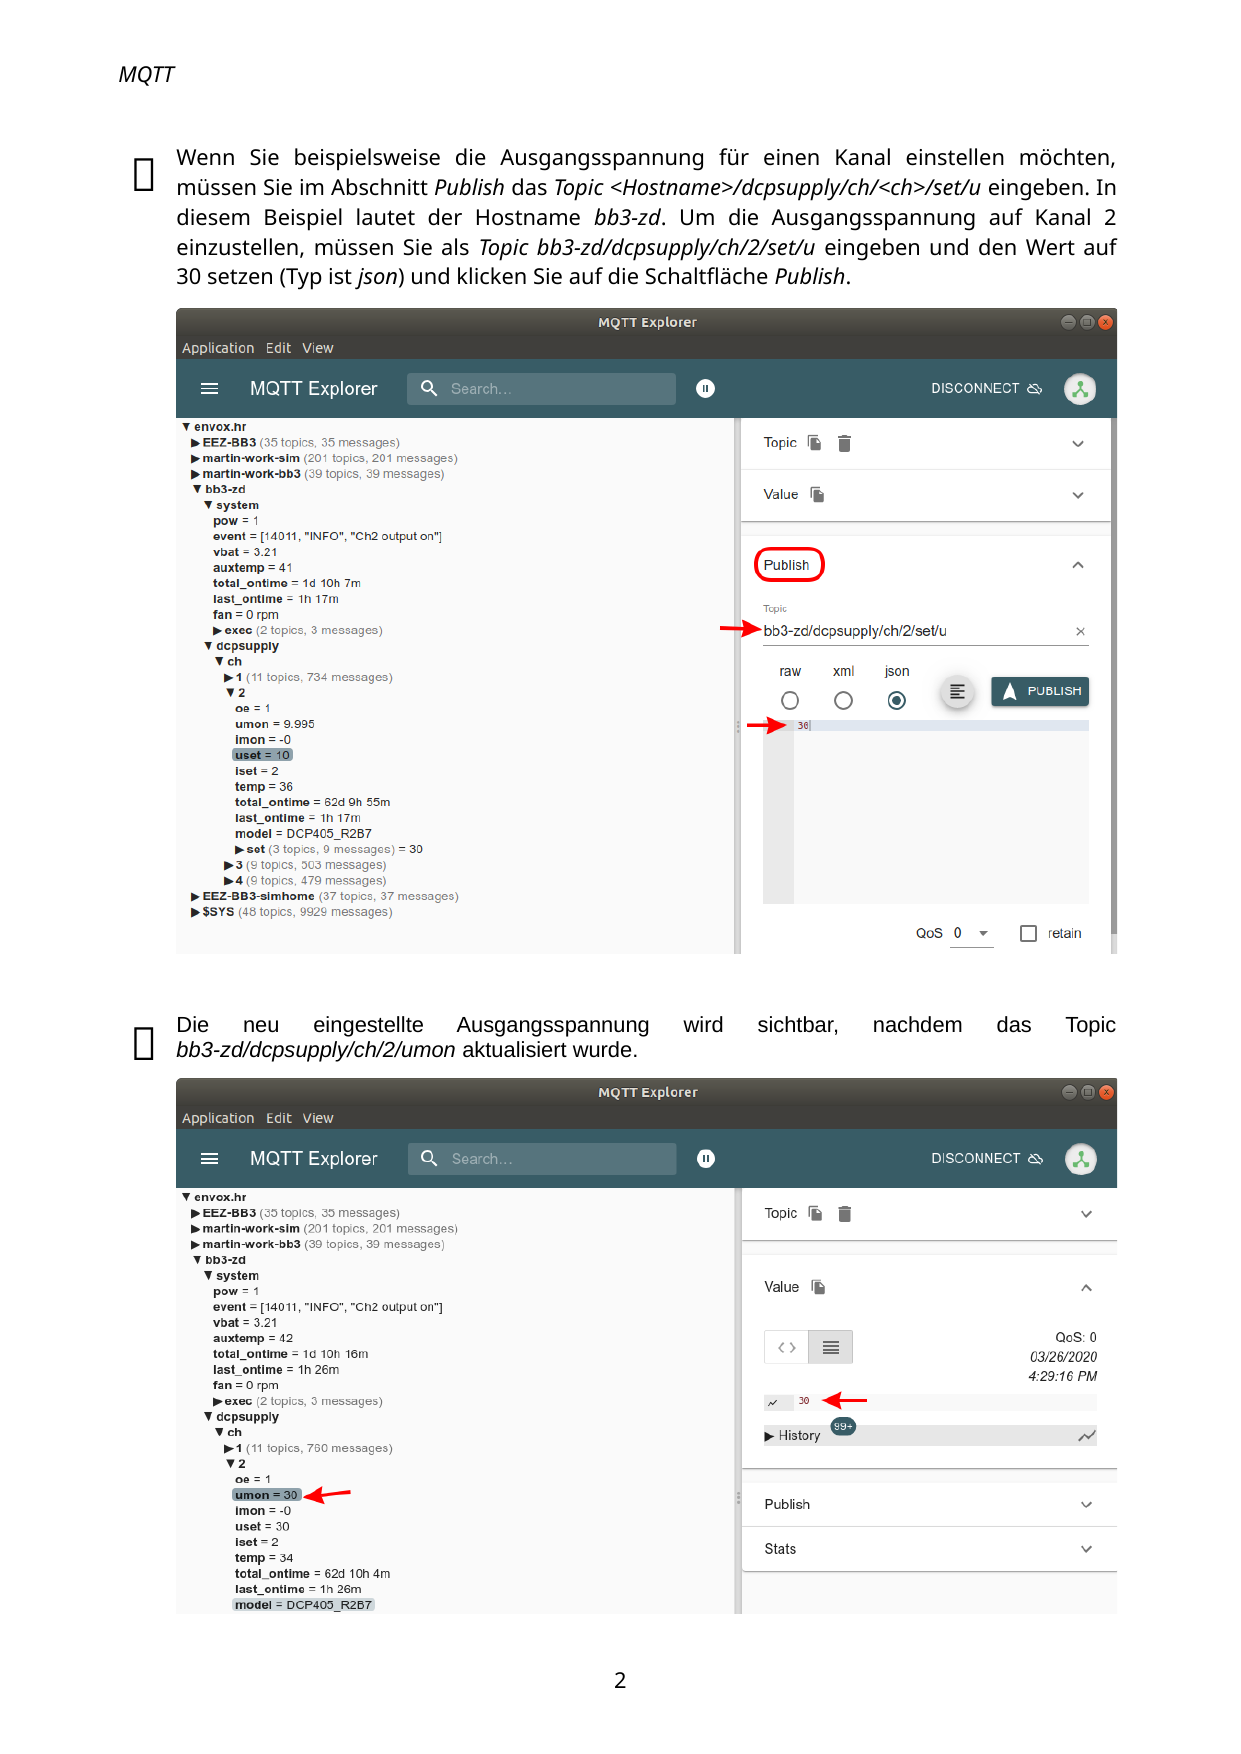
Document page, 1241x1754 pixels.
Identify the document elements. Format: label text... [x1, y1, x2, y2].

picture [176, 1078, 1118, 1614]
picture [176, 308, 1118, 954]
table_header  [118, 1006, 170, 1636]
table_header Die neu eingestellte Ausgangsspannung wird sichtbar, nachdem das Topic bb3-zd/dcpsupply/ch/2/umon aktualisiert wurde. [170, 1006, 1123, 1636]
table_header  [118, 136, 170, 976]
table_header Wenn Sie beispielsweise die Ausgangsspannung für einen Kanal einstellen möchten, müssen Sie im Abschnitt Publish das Topic <Hostname>/dcpsupply/ch/<ch>/set/u eingeben. In diesem Beispiel lautet der Hostname bb3-zd. Um die Ausgangsspannung auf Kanal 2 einzustellen, müssen Sie als Topic bb3-zd/dcpsupply/ch/2/set/u eingeben und den Wert auf 30 setzen (Typ ist json) und klicken Sie auf die Schaltfläche Publish. [170, 136, 1123, 976]
